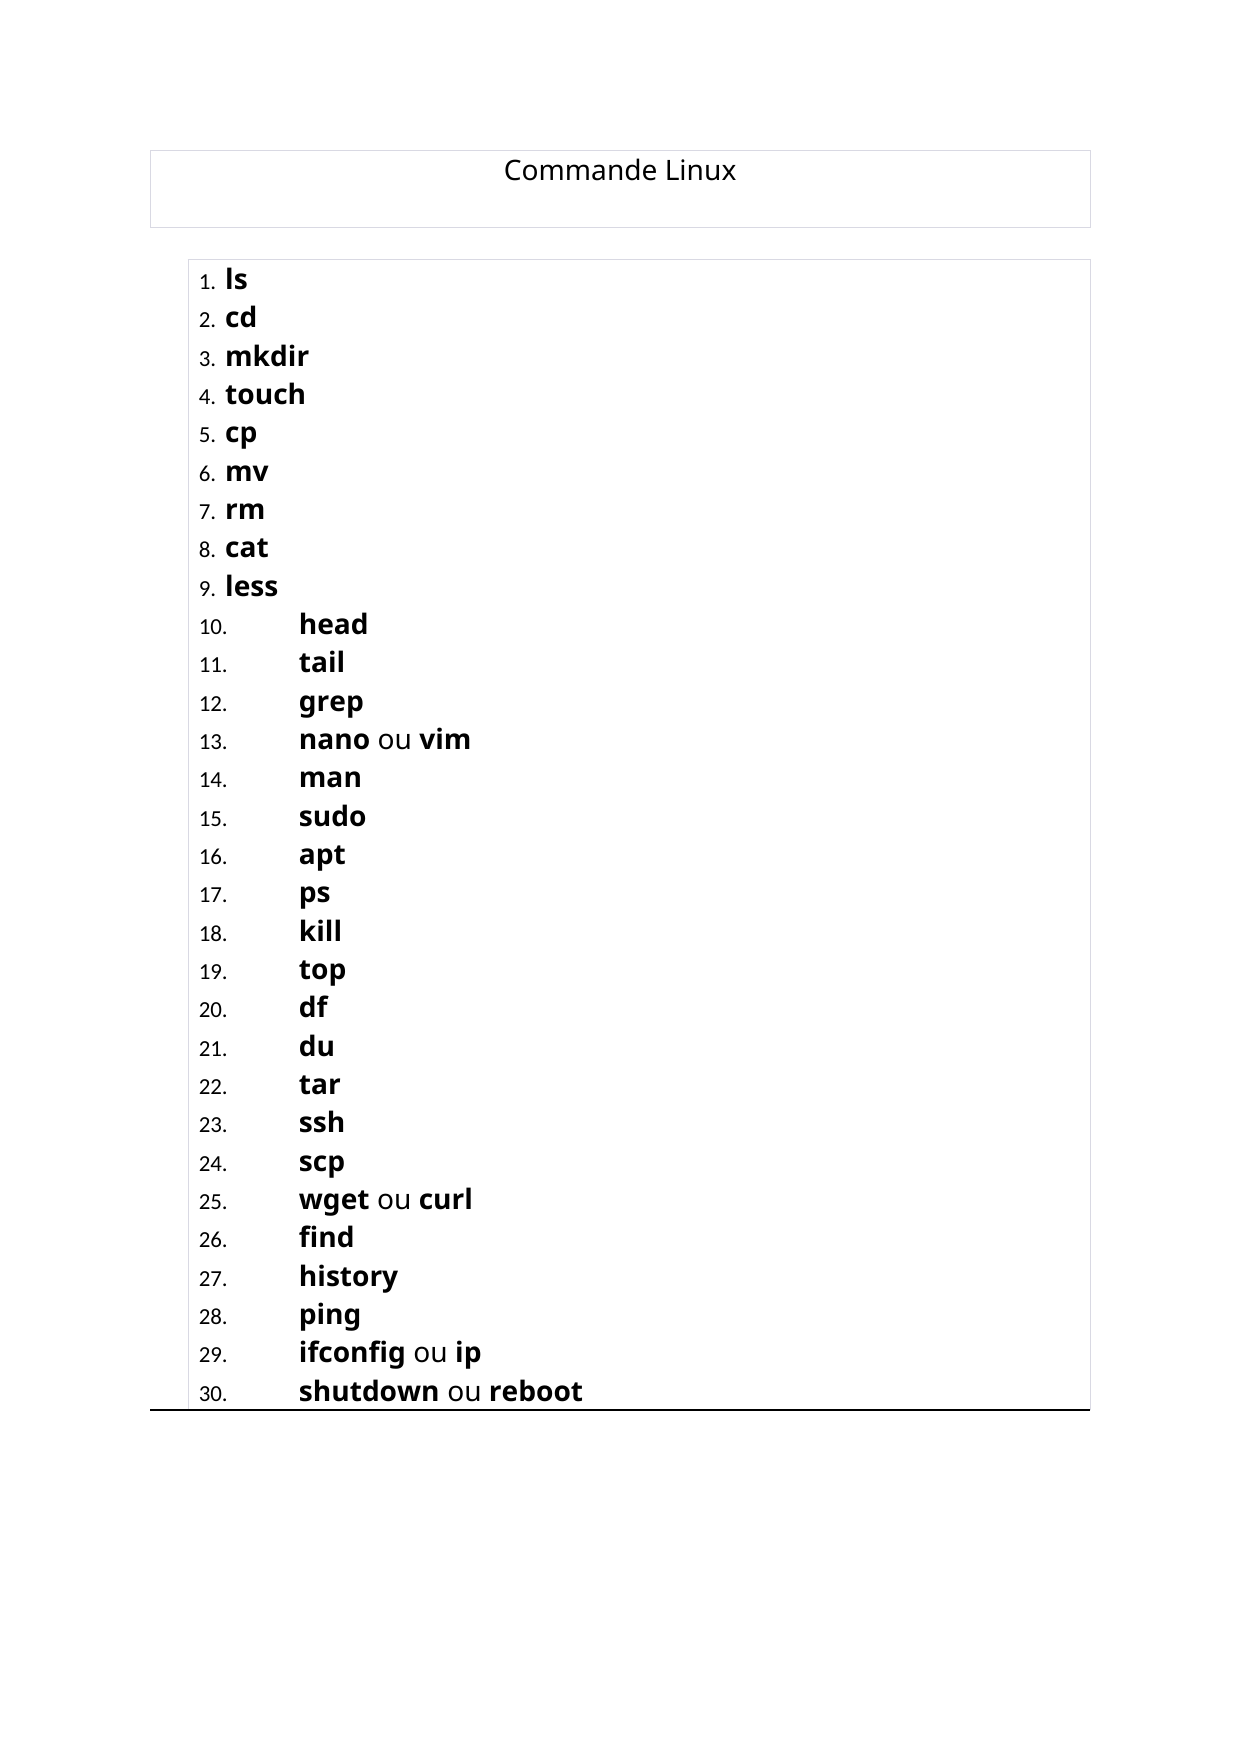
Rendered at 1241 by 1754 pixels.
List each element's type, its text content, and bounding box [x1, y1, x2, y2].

list top [189, 949, 1090, 987]
list cd [189, 297, 1090, 336]
list man [189, 757, 1090, 796]
list scp [189, 1141, 1090, 1179]
list touch [189, 374, 1090, 412]
list rm [189, 489, 1090, 527]
list tail [189, 642, 1090, 681]
text Commande Linux [151, 151, 1090, 227]
list cat [189, 527, 1090, 566]
list ls [189, 260, 1090, 297]
list head [189, 604, 1090, 642]
list ps [189, 872, 1090, 911]
list tar [189, 1064, 1090, 1102]
list mkdir [189, 336, 1090, 374]
list ping [189, 1294, 1090, 1332]
list less [189, 566, 1090, 604]
list ssh [189, 1102, 1090, 1141]
list find [189, 1217, 1090, 1256]
list kill [189, 911, 1090, 949]
list nano ou vim [189, 719, 1090, 757]
list ifconfig ou ip [189, 1332, 1090, 1371]
list mv [189, 451, 1090, 489]
list cp [189, 412, 1090, 451]
list shutdown ou reboot [189, 1371, 1090, 1409]
list history [189, 1256, 1090, 1294]
list grep [189, 681, 1090, 719]
list df [189, 987, 1090, 1026]
list wget ou curl [189, 1179, 1090, 1217]
list sudo [189, 796, 1090, 834]
list apt [189, 834, 1090, 872]
list du [189, 1026, 1090, 1064]
